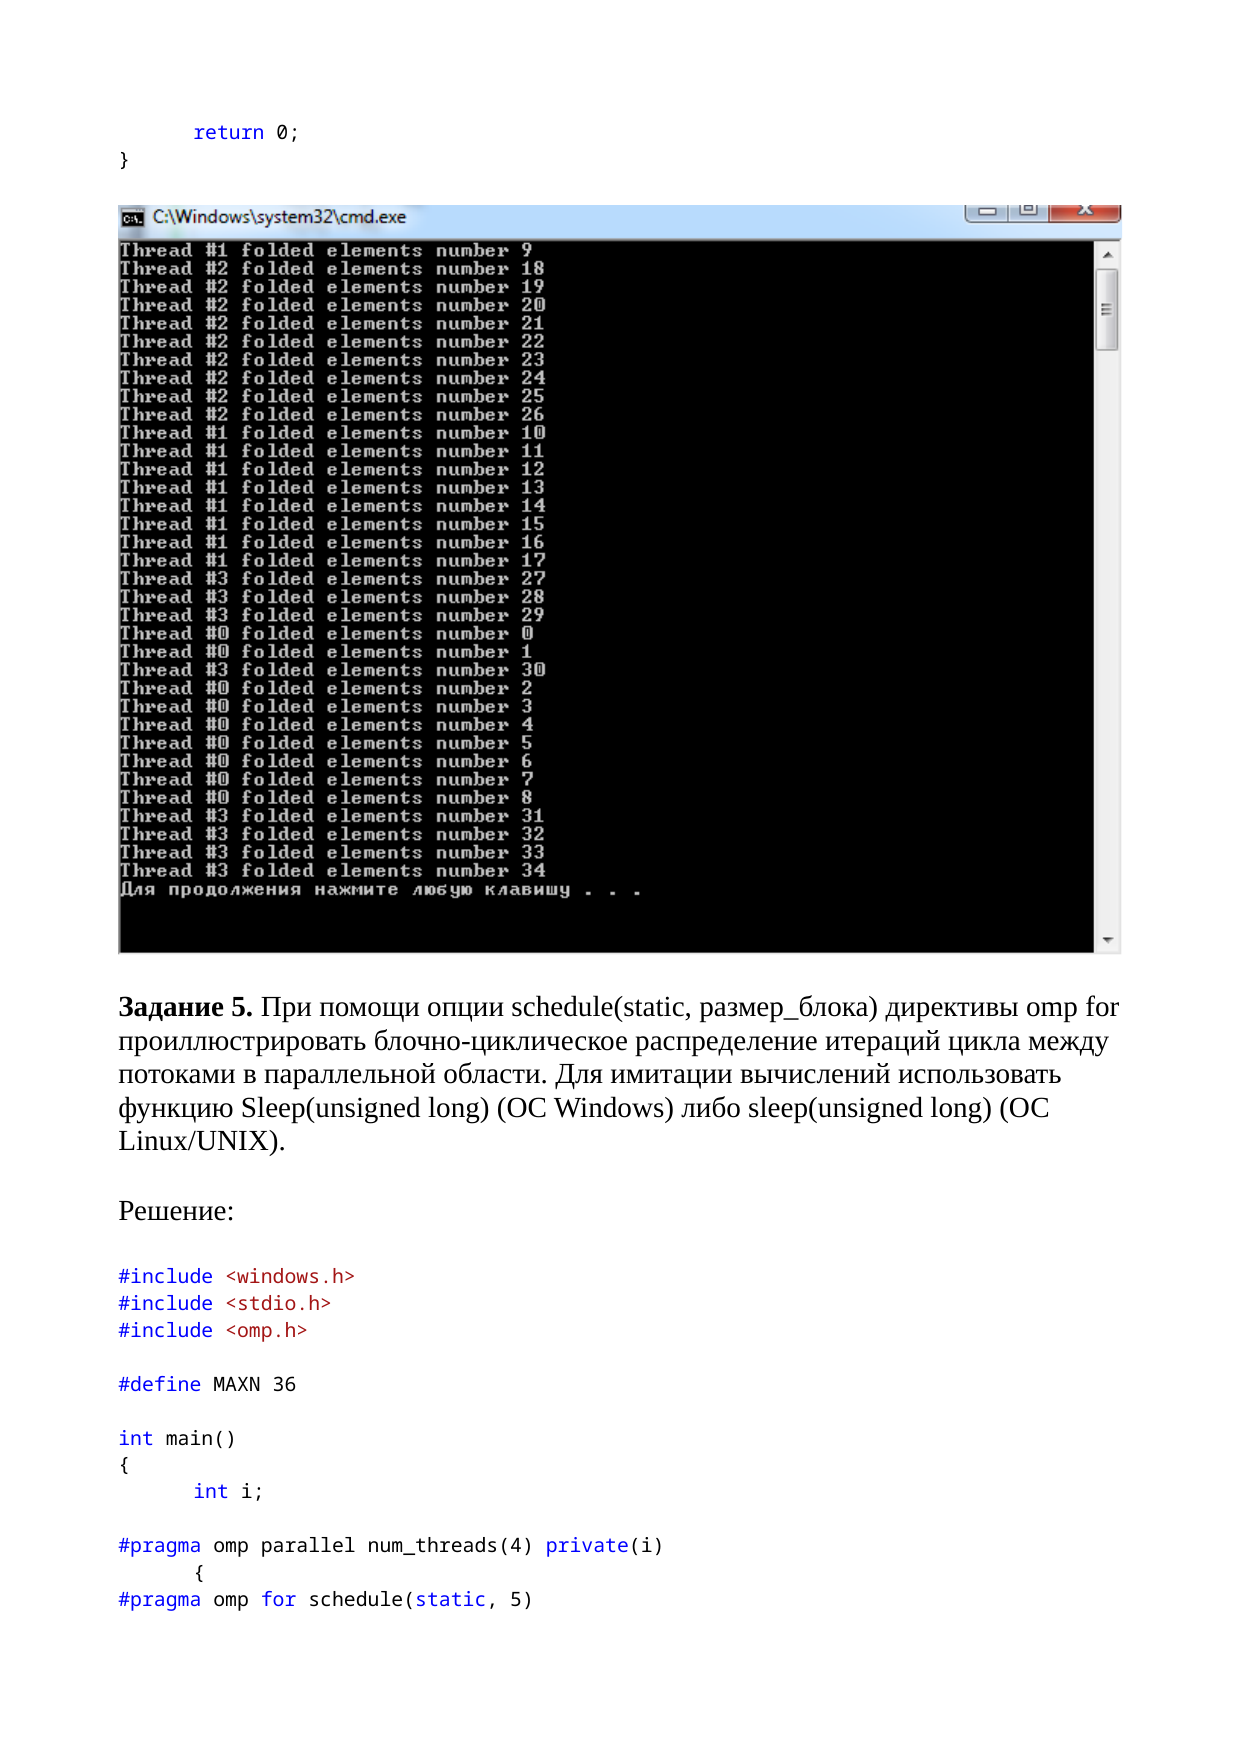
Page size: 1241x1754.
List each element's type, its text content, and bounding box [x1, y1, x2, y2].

text #pragma omp for schedule(static, 5) [118, 1586, 1122, 1613]
text int main() [118, 1424, 1122, 1451]
text #include <windows.h> [118, 1262, 1122, 1289]
text { [118, 1451, 1122, 1478]
text int i; [118, 1478, 1122, 1505]
text Решение: [118, 1193, 1122, 1226]
text #include <stdio.h> [118, 1289, 1122, 1316]
text return 0; [118, 118, 1122, 145]
text Задание 5. При помощи опции schedule(static, размер_блока) директивы omp for проиллюстрировать блочно-циклическое распределение итераций цикла между потоками в параллельной области. Для имитации вычислений использовать функцию Sleep(unsigned long) (OC Windows) либо sleep(unsigned long) (ОС Linux/UNIX). [118, 989, 1122, 1157]
text } [118, 145, 1122, 172]
picture [118, 205, 1123, 956]
text #pragma omp parallel num_threads(4) private(i) [118, 1532, 1122, 1559]
text { [118, 1559, 1122, 1586]
text #define MAXN 36 [118, 1370, 1122, 1397]
text #include <omp.h> [118, 1316, 1122, 1343]
